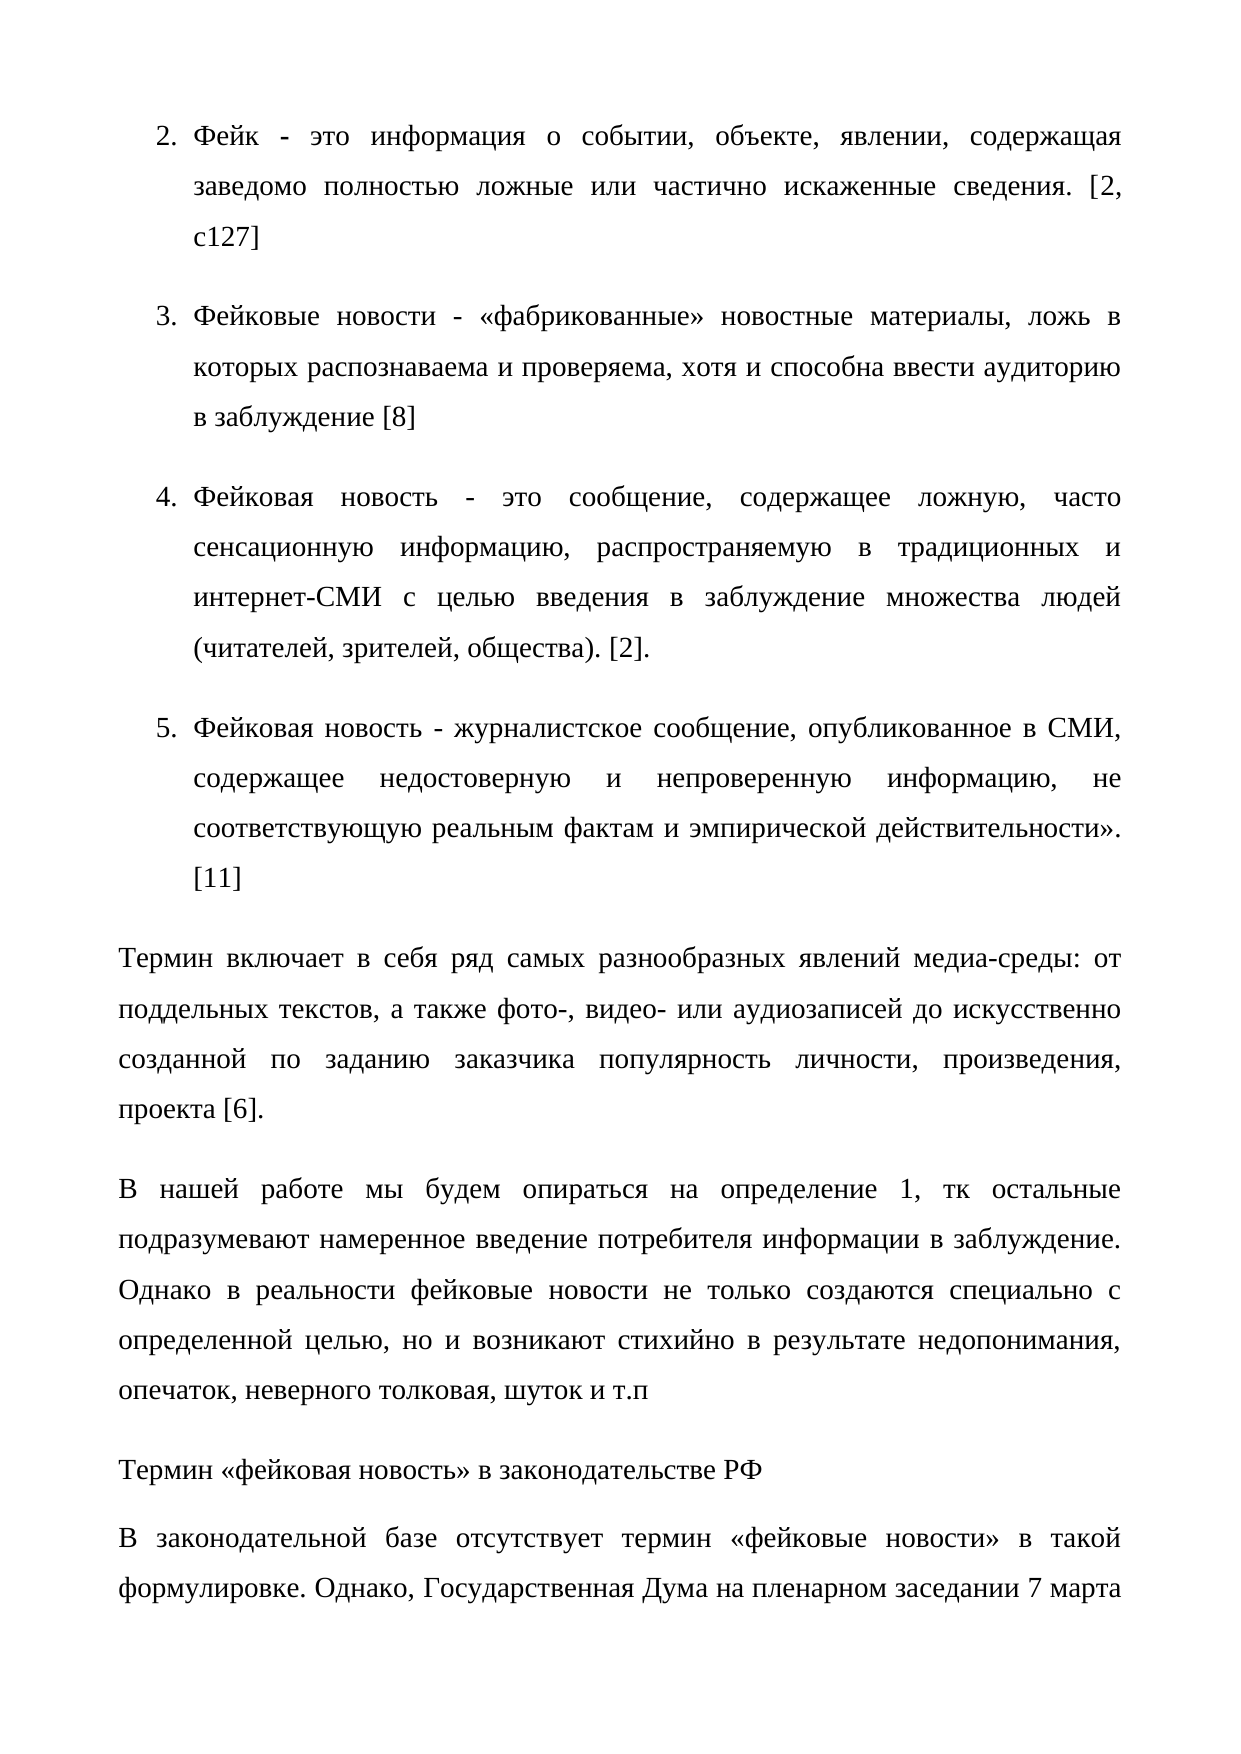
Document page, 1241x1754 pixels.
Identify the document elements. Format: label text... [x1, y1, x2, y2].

text Термин включает в себя ряд самых разнообразных явлений медиа-среды: от поддельных текстов, а также фото-, видео- или аудиозаписей до искусственно созданной по заданию заказчика популярность личности, произведения, проекта [6]. [118, 940, 1122, 1125]
text Термин «фейковая новость» в законодательстве РФ [118, 1452, 1122, 1486]
list Фейковая новость - журналистское сообщение, опубликованное в СМИ, содержащее недостоверную и непроверенную информацию, не соответствующую реальным фактам и эмпирической действительности». [11] [156, 710, 1122, 894]
list Фейк - это информация о событии, объекте, явлении, содержащая заведомо полностью ложные или частично искаженные сведения. [2, c127] [156, 118, 1122, 252]
text В нашей работе мы будем опираться на определение 1, тк остальные подразумевают намеренное введение потребителя информации в заблуждение. Однако в реальности фейковые новости не только создаются специально с определенной целью, но и возникают стихийно в результате недопонимания, опечаток, неверного толковая, шуток и т.п [118, 1171, 1122, 1406]
list Фейковая новость - это сообщение, содержащее ложную, часто сенсационную информацию, распространяемую в традиционных и интернет-СМИ с целью введения в заблуждение множества людей (читателей, зрителей, общества). [2]. [156, 479, 1122, 663]
text В законодательной базе отсутствует термин «фейковые новости» в такой формулировке. Однако, Государственная Дума на пленарном заседании 7 марта [118, 1520, 1122, 1604]
list Фейковые новости - «фабрикованные» новостные материалы, ложь в которых распознаваема и проверяема, хотя и способна ввести аудиторию в заблуждение [8] [156, 298, 1122, 433]
